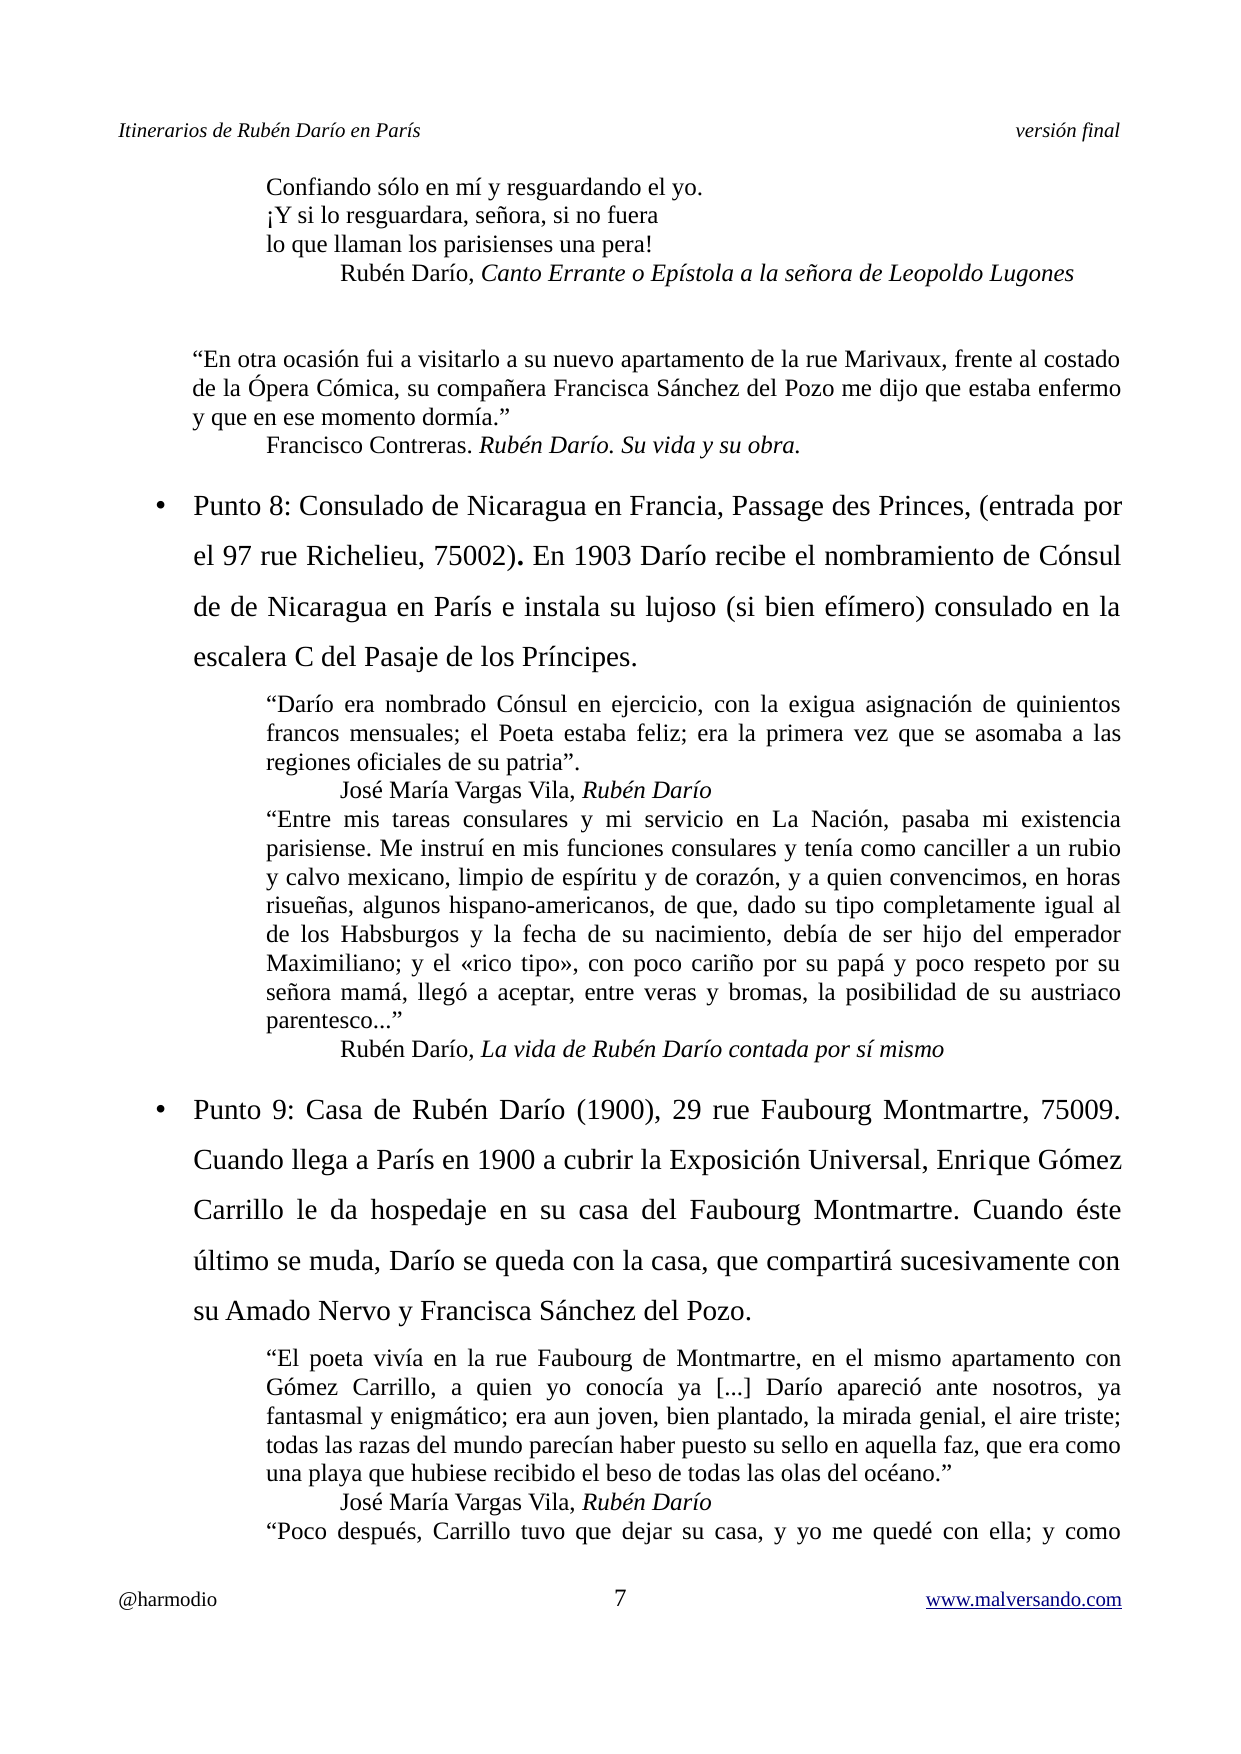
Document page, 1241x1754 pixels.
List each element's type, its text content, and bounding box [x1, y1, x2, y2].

text “En otra ocasión fui a visitarlo a su nuevo apartamento de la rue Marivaux, frente al costado de la Ópera Cómica, su compañera Francisca Sánchez del Pozo me dijo que estaba enfermo y que en ese momento dormía.” [192, 344, 1122, 430]
text “Darío era nombrado Cónsul en ejercicio, con la exigua asignación de quinientos francos mensuales; el Poeta estaba feliz; era la primera vez que se asomaba a las regiones oficiales de su patria”. [266, 689, 1122, 776]
text lo que llaman los parisienses una pera! [192, 229, 1122, 258]
text José María Vargas Vila, Rubén Darío [266, 776, 1122, 804]
text ¡Y si lo resguardara, señora, si no fuera [192, 200, 1122, 229]
text Rubén Darío, La vida de Rubén Darío contada por sí mismo [266, 1034, 1122, 1063]
list Punto 8: Consulado de Nicaragua en Francia, Passage des Princes, (entrada por el 97 rue Richelieu, 75002). En 1903 Darío recibe el nombramiento de Cónsul de de Nicaragua en París e instala su lujoso (si bien efímero) consulado en la escalera C del Pasaje de los Príncipes. [156, 488, 1122, 672]
list Punto 9: Casa de Rubén Darío (1900), 29 rue Faubourg Montmartre, 75009. Cuando llega a París en 1900 a cubrir la Exposición Universal, Enrique Gómez Carrillo le da hospedaje en su casa del Faubourg Montmartre. Cuando éste último se muda, Darío se queda con la casa, que compartirá sucesivamente con su Amado Nervo y Francisca Sánchez del Pozo. [156, 1092, 1122, 1327]
text Francisco Contreras. Rubén Darío. Su vida y su obra. [192, 430, 1122, 459]
text Confiando sólo en mí y resguardando el yo. [192, 172, 1122, 200]
text “Poco después, Carrillo tuvo que dejar su casa, y yo me quedé con ella; y como [266, 1516, 1122, 1545]
text Rubén Darío, Canto Errante o Epístola a la señora de Leopoldo Lugones [192, 258, 1122, 287]
text “Entre mis tareas consulares y mi servicio en La Nación, pasaba mi existencia parisiense. Me instruí en mis funciones consulares y tenía como canciller a un rubio y calvo mexicano, limpio de espíritu y de corazón, y a quien convencimos, en horas risueñas, algunos hispano-americanos, de que, dado su tipo completamente igual al de los Habsburgos y la fecha de su nacimiento, debía de ser hijo del emperador Maximiliano; y el «rico tipo», con poco cariño por su papá y poco respeto por su señora mamá, llegó a aceptar, entre veras y bromas, la posibilidad de su austriaco parentesco...” [266, 804, 1122, 1034]
text José María Vargas Vila, Rubén Darío [266, 1487, 1122, 1516]
text “El poeta vivía en la rue Faubourg de Montmartre, en el mismo apartamento con Gómez Carrillo, a quien yo conocía ya [...] Darío apareció ante nosotros, ya fantasmal y enigmático; era aun joven, bien plantado, la mirada genial, el aire triste; todas las razas del mundo parecían haber puesto su sello en aquella faz, que era como una playa que hubiese recibido el beso de todas las olas del océano.” [266, 1343, 1122, 1487]
